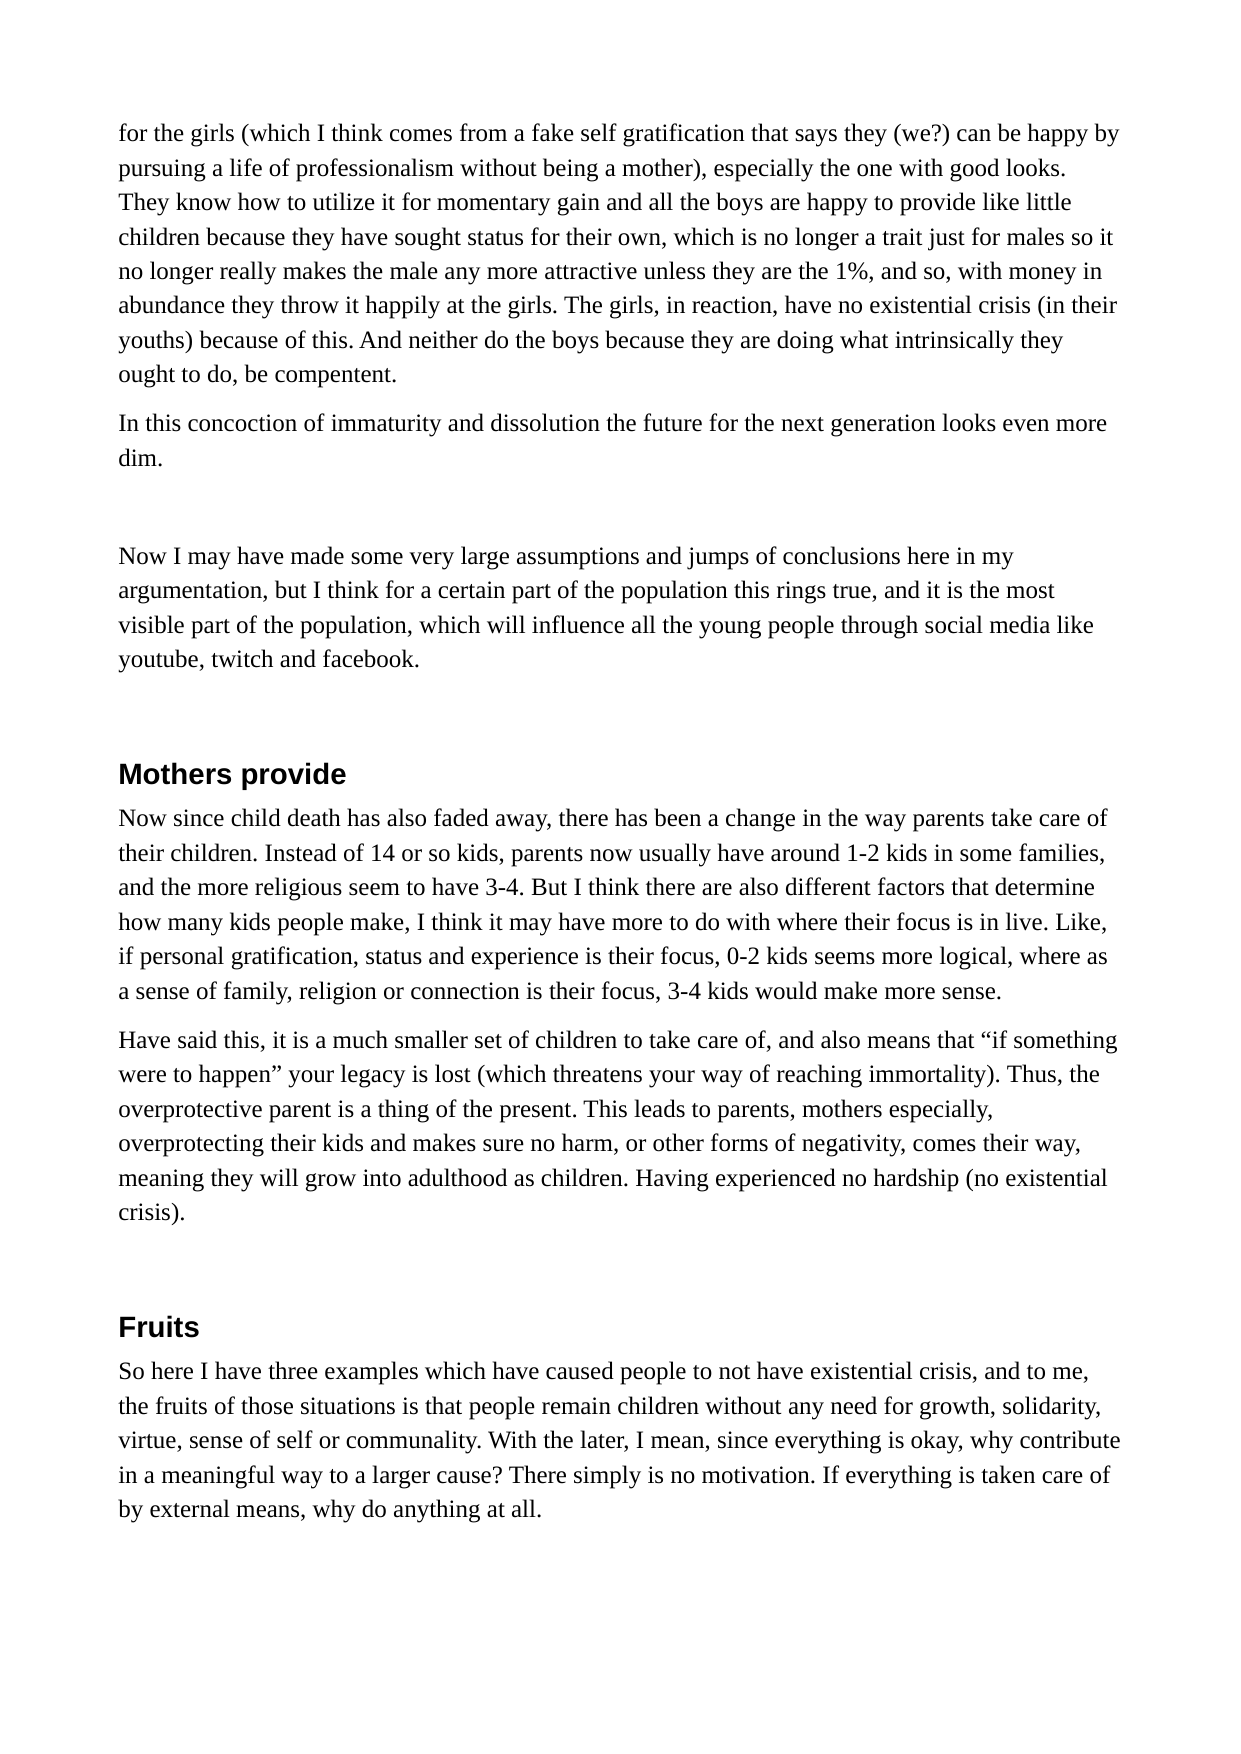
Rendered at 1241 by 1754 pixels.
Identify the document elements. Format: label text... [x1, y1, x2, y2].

text Have said this, it is a much smaller set of children to take care of, and also means that “if something were to happen” your legacy is lost (which threatens your way of reaching immortality). Thus, the overprotective parent is a thing of the present. This leads to parents, mothers especially, overprotecting their kids and makes sure no harm, or other forms of negativity, comes their way, meaning they will grow into adulthood as children. Having experienced no hardship (no existential crisis). [118, 1025, 1122, 1226]
text Now since child death has also faded away, there has been a change in the way parents take care of their children. Instead of 14 or so kids, parents now usually have around 1-2 kids in some families, and the more religious seem to have 3-4. But I think there are also different factors that determine how many kids people make, I think it may have more to do with where their focus is in live. Like, if personal gratification, status and experience is their focus, 0-2 kids seems more logical, where as a sense of family, religion or connection is their focus, 3-4 kids would make more sense. [118, 803, 1122, 1005]
text Now I may have made some very large assumptions and jumps of conclusions here in my argumentation, but I think for a certain part of the population this rings true, and it is the most visible part of the population, which will influence all the young people through social media like youtube, twitch and facebook. [118, 541, 1122, 673]
subtitle Mothers provide [118, 757, 1122, 791]
subtitle Fruits [118, 1310, 1122, 1344]
text In this concoction of immaturity and dissolution the future for the next generation looks even more dim. [118, 408, 1122, 472]
text So here I have three examples which have caused people to not have existential crisis, and to me, the fruits of those situations is that people remain children without any need for growth, solidarity, virtue, sense of self or communality. With the later, I mean, since everything is okay, why contribute in a meaningful way to a larger cause? There simply is no motivation. If everything is taken care of by external means, why do anything at all. [118, 1356, 1122, 1523]
text for the girls (which I think comes from a fake self gratification that says they (we?) can be happy by pursuing a life of professionalism without being a mother), especially the one with good looks. They know how to utilize it for momentary gain and all the boys are happy to provide like little children because they have sought status for their own, which is no longer a trait just for males so it no longer really makes the male any more attractive unless they are the 1%, and so, with money in abundance they throw it happily at the girls. The girls, in reaction, have no existential crisis (in their youths) because of this. And neither do the boys because they are doing what intrinsically they ought to do, be compentent. [118, 118, 1122, 388]
